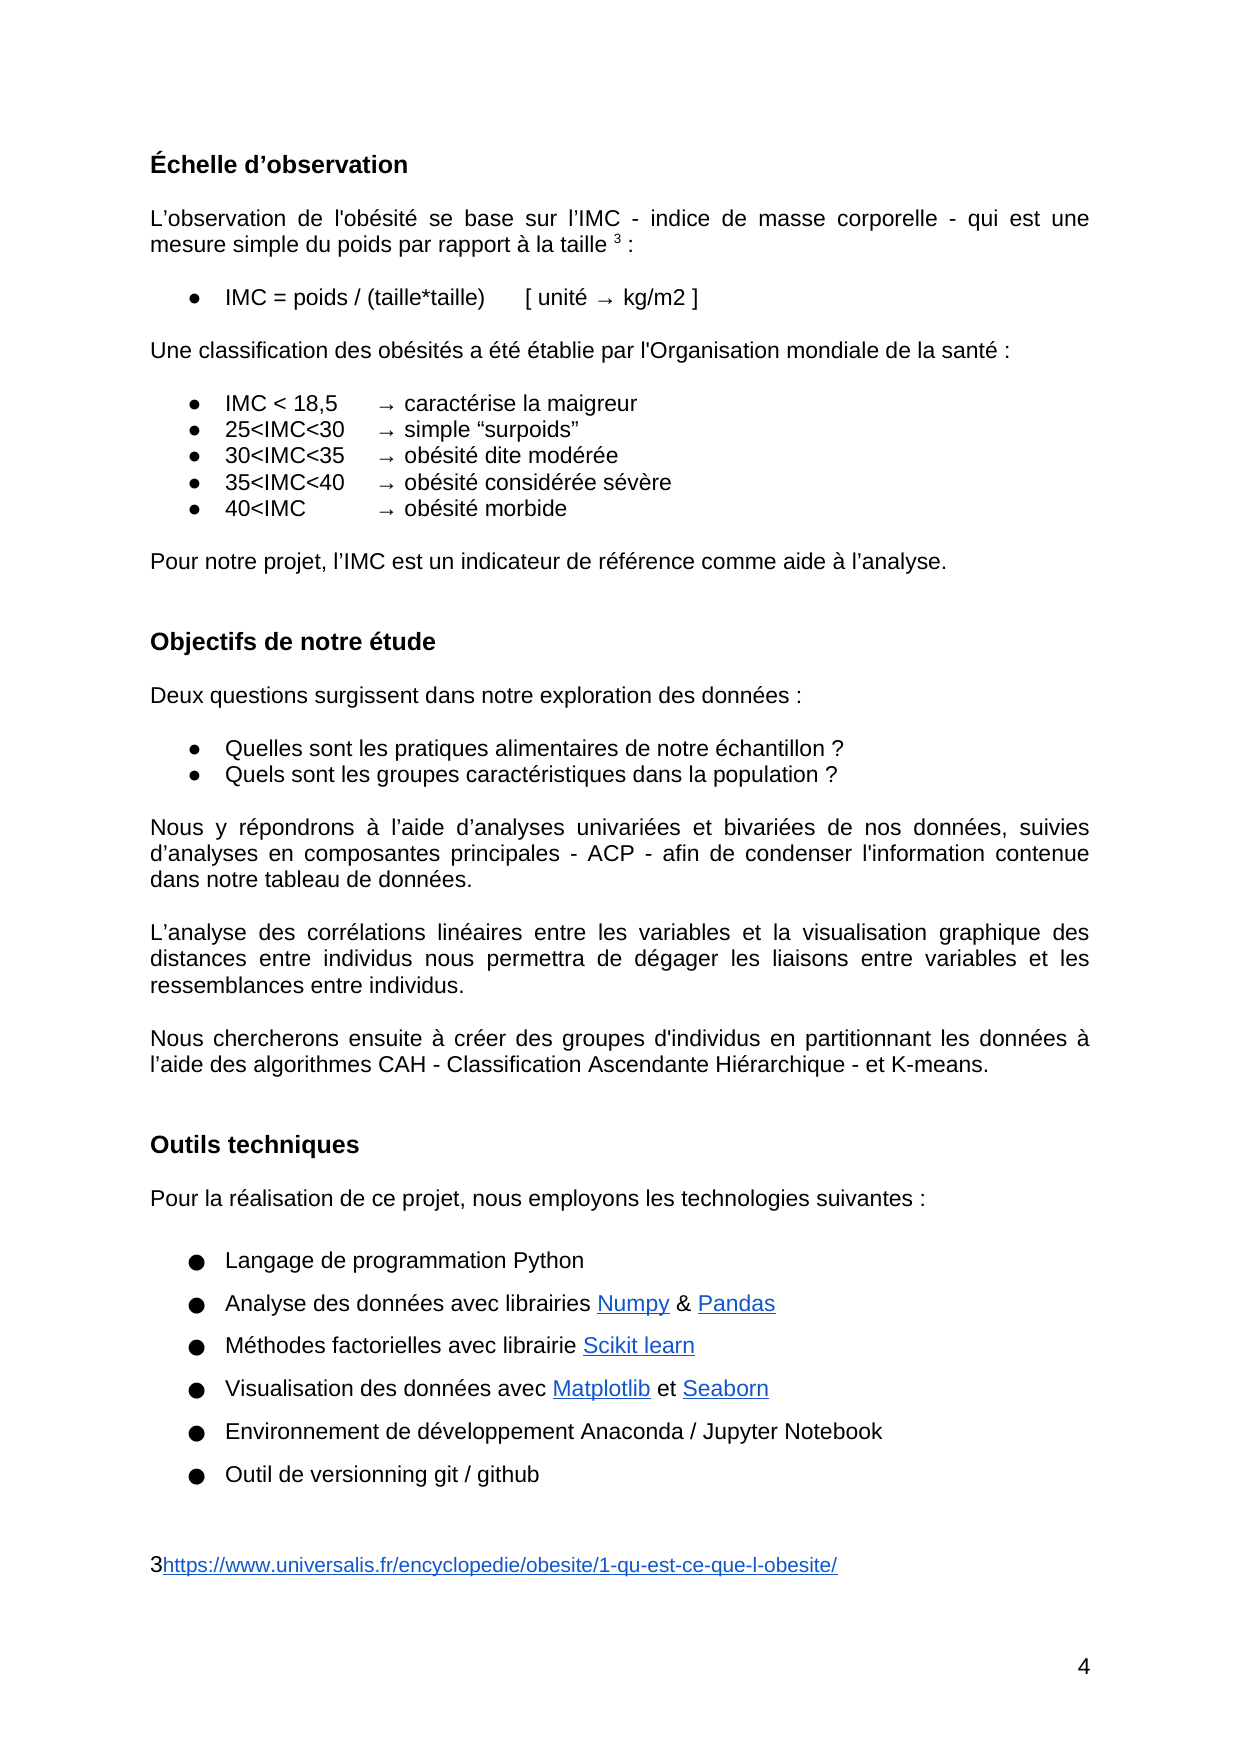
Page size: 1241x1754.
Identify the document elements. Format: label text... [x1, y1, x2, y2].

list Visualisation des données avec Matplotlib et Seaborn [187, 1366, 1090, 1408]
list 40<IMC → obésité morbide [187, 495, 1090, 521]
list Environnement de développement Anaconda / Jupyter Notebook [187, 1408, 1090, 1451]
list IMC = poids / (taille*taille) [ unité → kg/m2 ] [187, 284, 1090, 311]
text Échelle d’observation [150, 150, 1090, 179]
text Outils techniques [150, 1130, 1090, 1159]
text Une classification des obésités a été établie par l'Organisation mondiale de la santé : [150, 337, 1090, 389]
text Pour notre projet, l’IMC est un indicateur de référence comme aide à l’analyse. [150, 548, 1090, 574]
text L’observation de l'obésité se base sur l’IMC - indice de masse corporelle - qui est une mesure simple du poids par rapport à la taille : [150, 205, 1090, 258]
text Objectifs de notre étude [150, 627, 1090, 656]
list IMC < 18,5 → caractérise la maigreur [187, 389, 1090, 416]
text Nous y répondrons à l’aide d’analyses univariées et bivariées de nos données, suivies d’analyses en composantes principales - ACP - afin de condenser l'information contenue dans notre tableau de données. [150, 814, 1090, 893]
text Pour la réalisation de ce projet, nous employons les technologies suivantes : [150, 1185, 1090, 1211]
list Quels sont les groupes caractéristiques dans la population ? [187, 761, 1090, 787]
text L’analyse des corrélations linéaires entre les variables et la visualisation graphique des distances entre individus nous permettra de dégager les liaisons entre variables et les ressemblances entre individus. [150, 919, 1090, 998]
list Quelles sont les pratiques alimentaires de notre échantillon ? [187, 734, 1090, 761]
text Deux questions surgissent dans notre exploration des données : [150, 682, 1090, 708]
list Méthodes factorielles avec librairie Scikit learn [187, 1323, 1090, 1366]
text Nous chercherons ensuite à créer des groupes d'individus en partitionnant les données à l’aide des algorithmes CAH - Classification Ascendante Hiérarchique - et K-means. [150, 1024, 1090, 1077]
text https://www.universalis.fr/encyclopedie/obesite/1-qu-est-ce-que-l-obesite/ [150, 1551, 1090, 1578]
list Analyse des données avec librairies Numpy & Pandas [187, 1280, 1090, 1323]
list Outil de versionning git / github [187, 1451, 1090, 1494]
list 25<IMC<30 → simple “surpoids” [187, 416, 1090, 442]
list 35<IMC<40 → obésité considérée sévère [187, 469, 1090, 495]
list 30<IMC<35 → obésité dite modérée [187, 442, 1090, 469]
list Langage de programmation Python [187, 1238, 1090, 1280]
